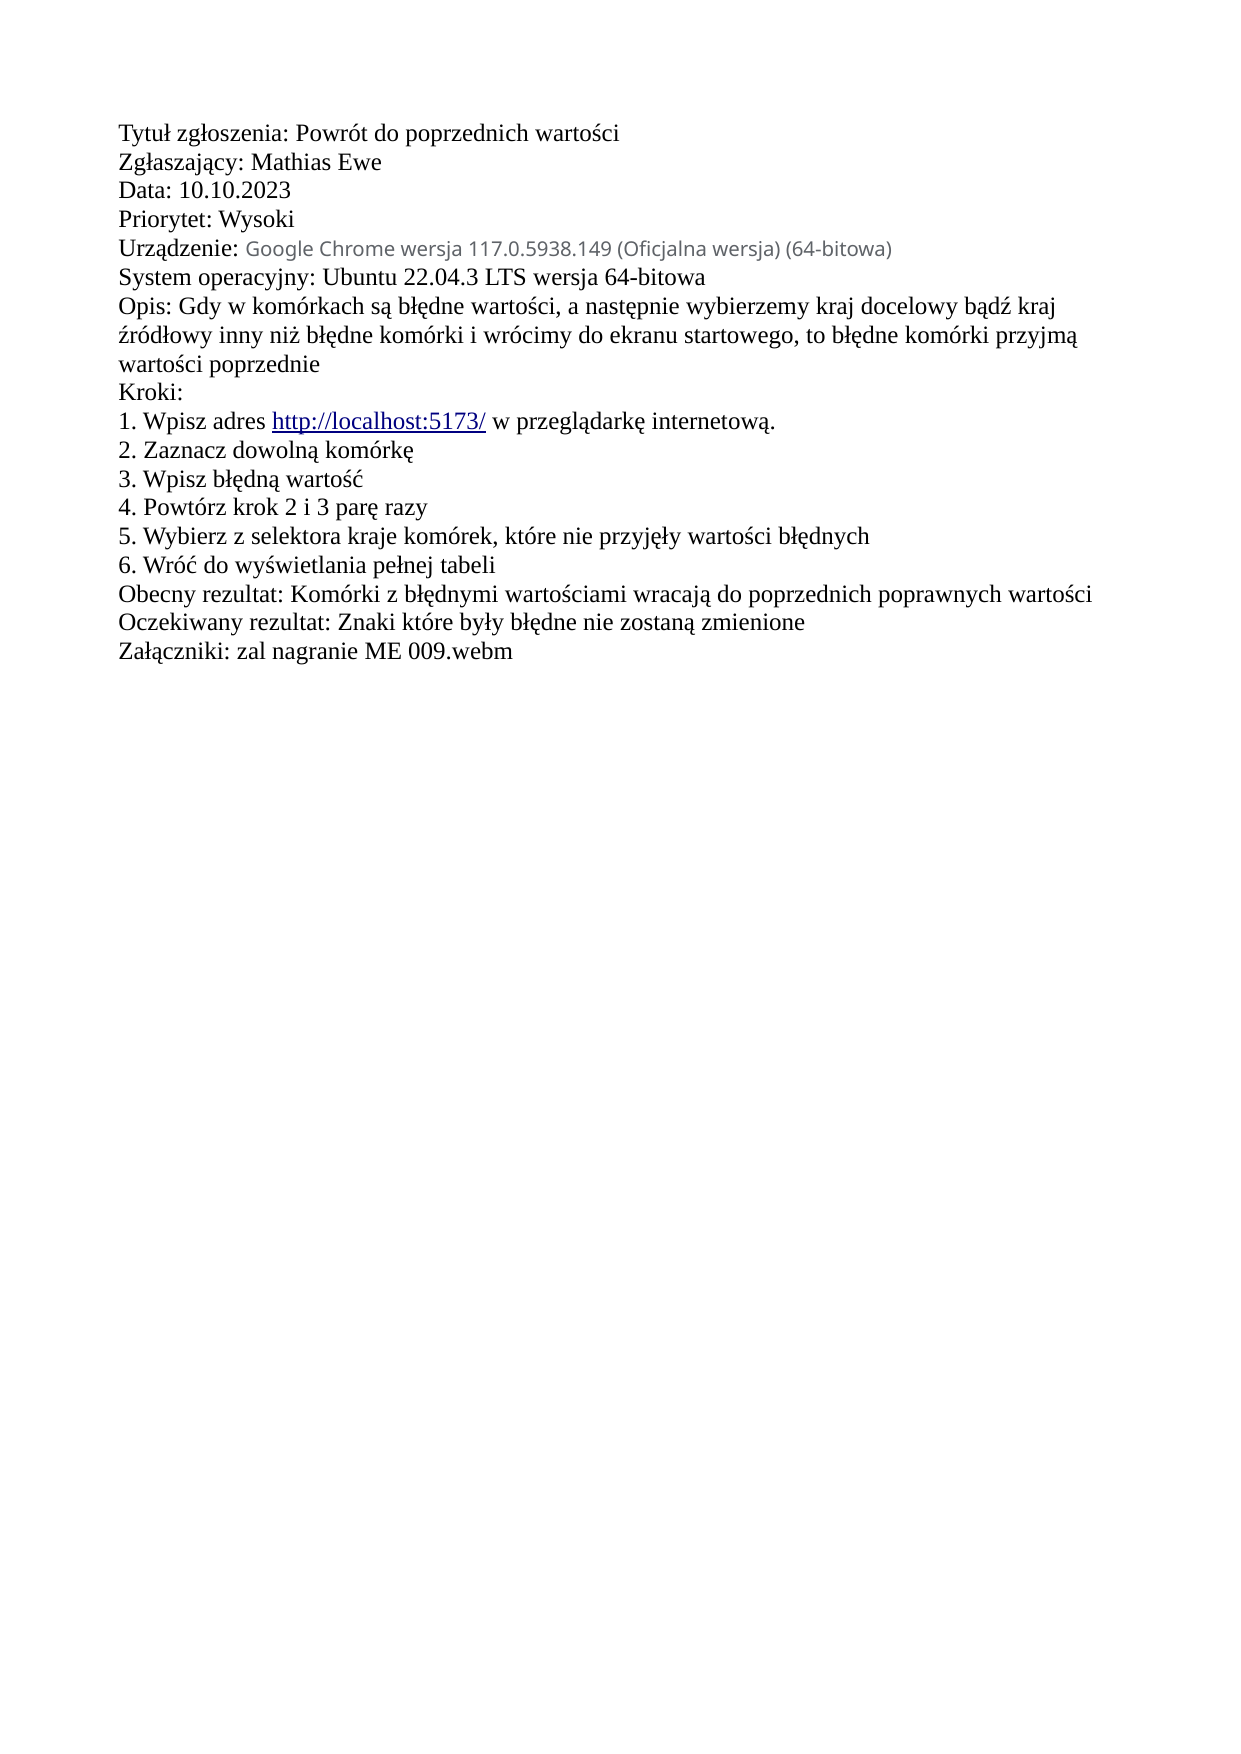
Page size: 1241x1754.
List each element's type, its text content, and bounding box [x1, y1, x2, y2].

text Tytuł zgłoszenia: Powrót do poprzednich wartości [118, 118, 1122, 147]
text 1. Wpisz adres http://localhost:5173/ w przeglądarkę internetową. [118, 406, 1122, 435]
text Zgłaszający: Mathias Ewe [118, 147, 1122, 176]
text Obecny rezultat: Komórki z błędnymi wartościami wracają do poprzednich poprawnych wartości [118, 579, 1122, 607]
text Oczekiwany rezultat: Znaki które były błędne nie zostaną zmienione [118, 607, 1122, 636]
text 4. Powtórz krok 2 i 3 parę razy [118, 492, 1122, 521]
text Opis: Gdy w komórkach są błędne wartości, a następnie wybierzemy kraj docelowy bądź kraj źródłowy inny niż błędne komórki i wrócimy do ekranu startowego, to błędne komórki przyjmą wartości poprzednie [118, 291, 1122, 377]
text 3. Wpisz błędną wartość [118, 464, 1122, 492]
text 5. Wybierz z selektora kraje komórek, które nie przyjęły wartości błędnych [118, 521, 1122, 550]
text Priorytet: Wysoki [118, 204, 1122, 233]
text Kroki: [118, 377, 1122, 406]
text Urządzenie: Google Chrome wersja 117.0.5938.149 (Oficjalna wersja) (64-bitowa) [118, 233, 1122, 262]
text Data: 10.10.2023 [118, 176, 1122, 204]
text Załączniki: zal nagranie ME 009.webm [118, 636, 1122, 665]
text 6. Wróć do wyświetlania pełnej tabeli [118, 550, 1122, 579]
text 2. Zaznacz dowolną komórkę [118, 435, 1122, 464]
text System operacyjny: Ubuntu 22.04.3 LTS wersja 64-bitowa [118, 262, 1122, 291]
